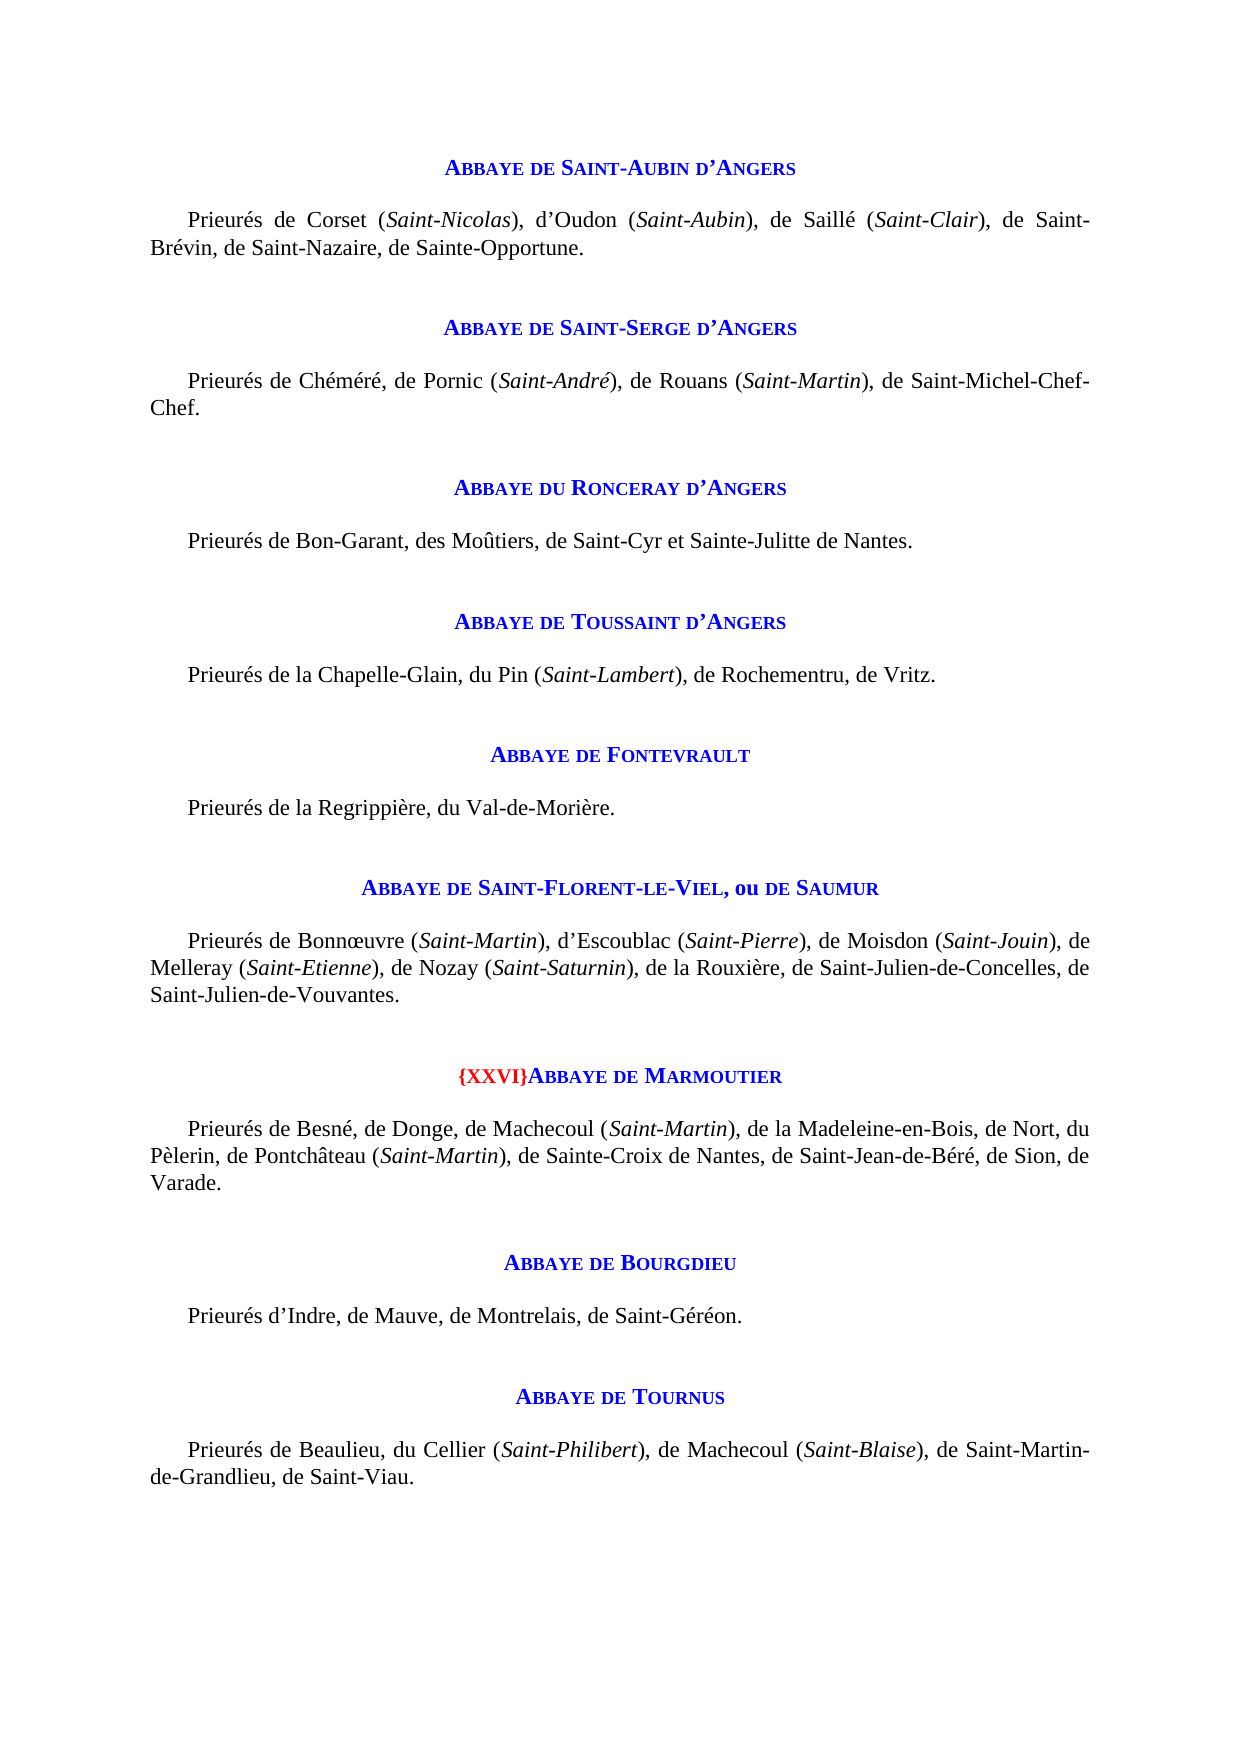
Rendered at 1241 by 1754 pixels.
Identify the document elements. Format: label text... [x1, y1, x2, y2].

text Abbaye de Bourgdieu [150, 1246, 1090, 1277]
text Prieurés de Beaulieu, du Cellier (Saint-Philibert), de Machecoul (Saint-Blaise), de Saint-Martin-de-Grandlieu, de Saint-Viau. [150, 1435, 1090, 1489]
text Prieurés de Bonnœuvre (Saint-Martin), d’Escoublac (Saint-Pierre), de Moisdon (Saint-Jouin), de Melleray (Saint-Etienne), de Nozay (Saint-Saturnin), de la Rouxière, de Saint-Julien-de-Concelles, de Saint-Julien-de-Vouvantes. [150, 927, 1090, 1008]
text Prieurés de la Chapelle-Glain, du Pin (Saint-Lambert), de Rochementru, de Vritz. [150, 660, 1090, 687]
text Abbaye de Saint-Serge d’Angers [150, 310, 1090, 342]
text Abbaye du Ronceray d’Angers [150, 471, 1090, 502]
text Abbaye de Tournus [150, 1379, 1090, 1410]
text Prieurés de Bon-Garant, des Moûtiers, de Saint-Cyr et Sainte-Julitte de Nantes. [150, 527, 1090, 554]
text Prieurés de Besné, de Donge, de Machecoul (Saint-Martin), de la Madeleine-en-Bois, de Nort, du Pèlerin, de Pontchâteau (Saint-Martin), de Sainte-Croix de Nantes, de Saint-Jean-de-Béré, de Sion, de Varade. [150, 1114, 1090, 1196]
text Prieurés de Corset (Saint-Nicolas), d’Oudon (Saint-Aubin), de Saillé (Saint-Clair), de Saint-Brévin, de Saint-Nazaire, de Sainte-Opportune. [150, 206, 1090, 260]
text Prieurés de la Regrippière, du Val-de-Morière. [150, 794, 1090, 821]
text Prieurés d’Indre, de Mauve, de Montrelais, de Saint-Géréon. [150, 1302, 1090, 1329]
text Abbaye de Toussaint d’Angers [150, 604, 1090, 635]
text Prieurés de Chéméré, de Pornic (Saint-André), de Rouans (Saint-Martin), de Saint-Michel-Chef-Chef. [150, 367, 1090, 421]
text Abbaye de Saint-Aubin d’Angers [150, 150, 1090, 181]
text Abbaye de Fontevrault [150, 737, 1090, 769]
text {XXVI}Abbaye de Marmoutier [150, 1058, 1090, 1089]
text Abbaye de Saint-Florent-le-Viel, ou de Saumur [150, 871, 1090, 902]
